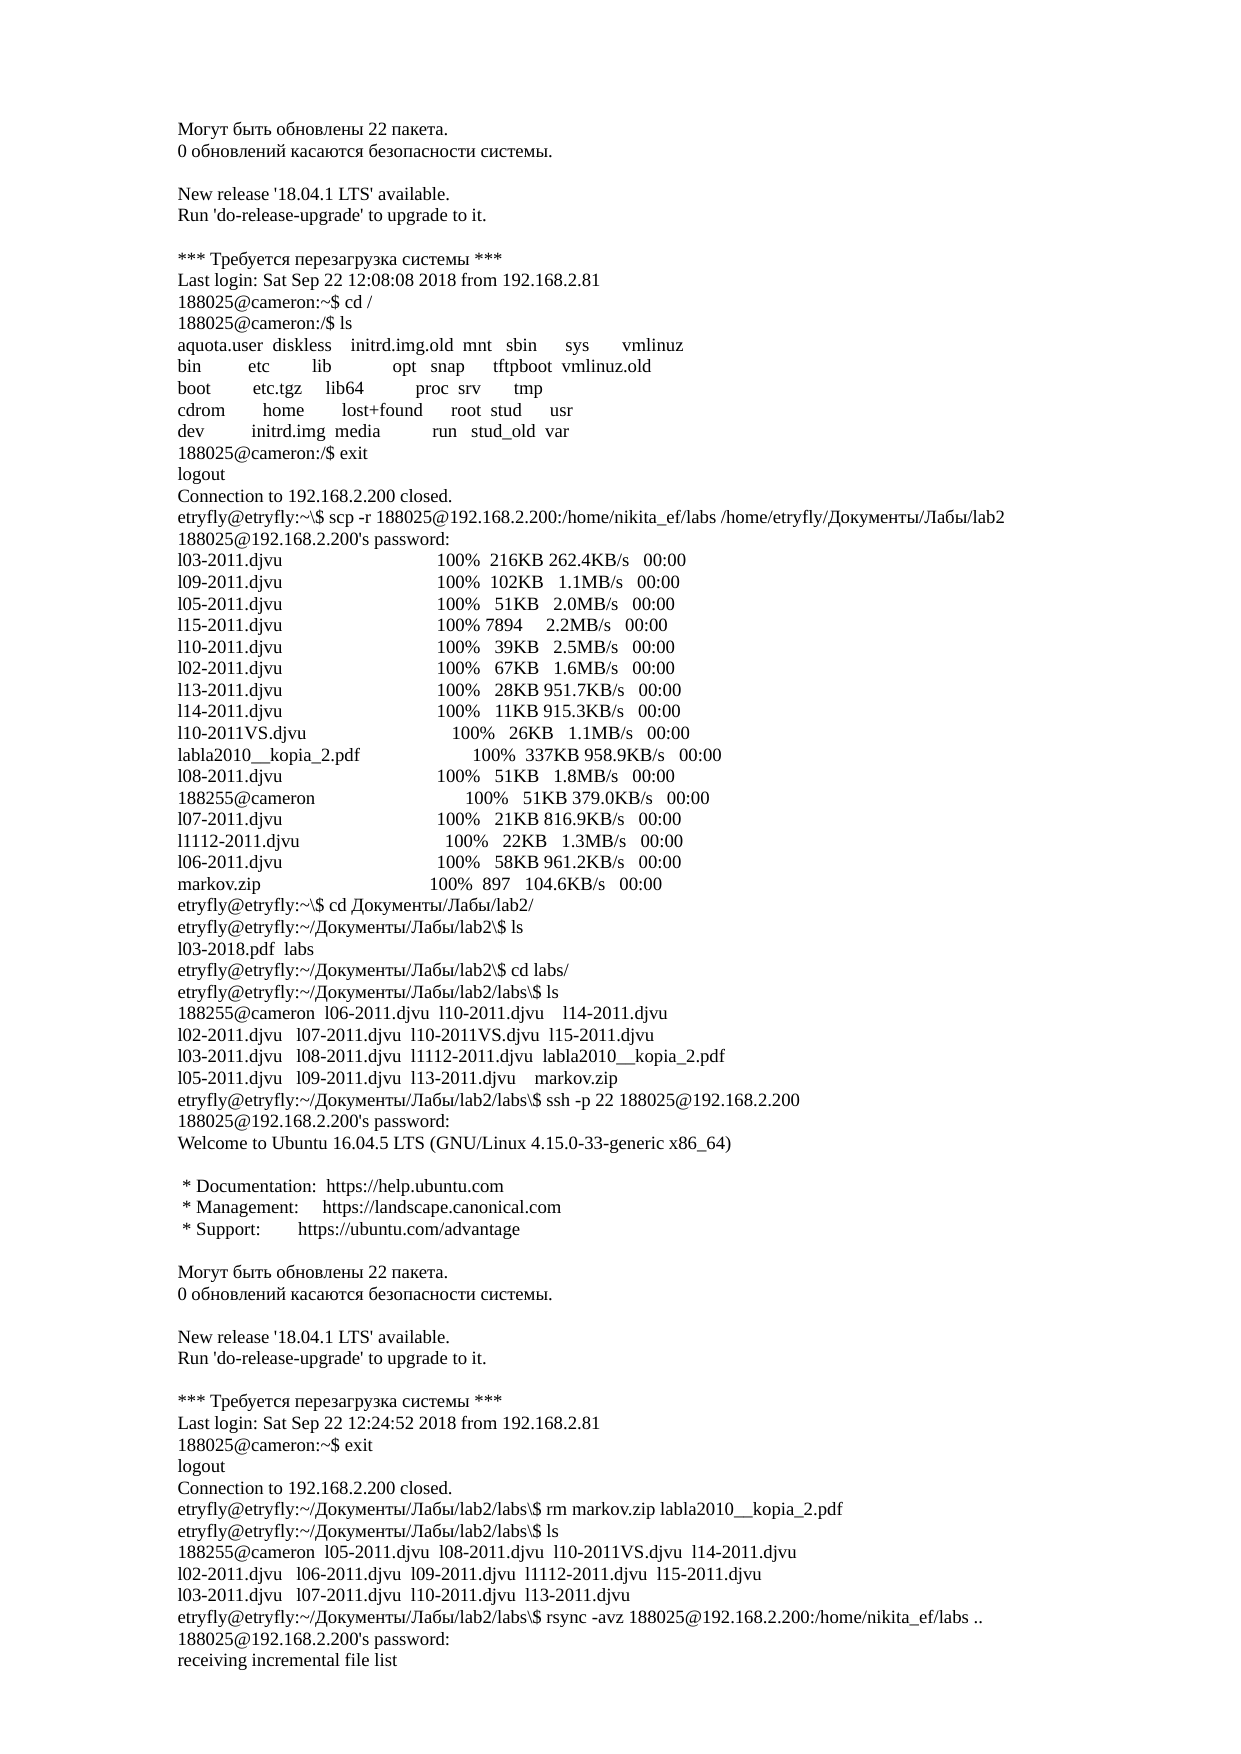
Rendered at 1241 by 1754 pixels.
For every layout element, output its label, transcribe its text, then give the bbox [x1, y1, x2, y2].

text l02-2011.djvu l06-2011.djvu l09-2011.djvu l1112-2011.djvu l15-2011.djvu [177, 1563, 1152, 1584]
text l1112-2011.djvu 100% 22KB 1.3MB/s 00:00 [177, 830, 1152, 851]
text 188255@cameron l05-2011.djvu l08-2011.djvu l10-2011VS.djvu l14-2011.djvu [177, 1541, 1152, 1563]
text Connection to 192.168.2.200 closed. [177, 1477, 1152, 1498]
text * Documentation: https://help.ubuntu.com [177, 1175, 1152, 1196]
text etryfly@etryfly:~/Документы/Лабы/lab2/labs\$ rm markov.zip labla2010__kopia_2.pdf [177, 1498, 1152, 1520]
text etryfly@etryfly:~/Документы/Лабы/lab2/labs\$ ssh -p 22 188025@192.168.2.200 [177, 1088, 1152, 1110]
text l06-2011.djvu 100% 58KB 961.2KB/s 00:00 [177, 851, 1152, 873]
text aquota.user diskless initrd.img.old mnt sbin sys vmlinuz [177, 334, 1152, 355]
text l08-2011.djvu 100% 51KB 1.8MB/s 00:00 [177, 765, 1152, 787]
text l09-2011.djvu 100% 102KB 1.1MB/s 00:00 [177, 571, 1152, 592]
text l05-2011.djvu l09-2011.djvu l13-2011.djvu markov.zip [177, 1067, 1152, 1088]
text Welcome to Ubuntu 16.04.5 LTS (GNU/Linux 4.15.0-33-generic x86_64) [177, 1132, 1152, 1153]
text cdrom home lost+found root stud usr [177, 398, 1152, 420]
text l13-2011.djvu 100% 28KB 951.7KB/s 00:00 [177, 679, 1152, 700]
text 188255@cameron l06-2011.djvu l10-2011.djvu l14-2011.djvu [177, 1002, 1152, 1024]
text l03-2011.djvu l08-2011.djvu l1112-2011.djvu labla2010__kopia_2.pdf [177, 1045, 1152, 1067]
text 188025@cameron:/$ ls [177, 312, 1152, 334]
text markov.zip 100% 897 104.6KB/s 00:00 [177, 873, 1152, 894]
text logout [177, 463, 1152, 485]
text New release '18.04.1 LTS' available. [177, 183, 1152, 204]
text Last login: Sat Sep 22 12:24:52 2018 from 192.168.2.81 [177, 1412, 1152, 1433]
text l03-2011.djvu 100% 216KB 262.4KB/s 00:00 [177, 549, 1152, 571]
text *** Требуется перезагрузка системы *** [177, 1390, 1152, 1412]
text * Management: https://landscape.canonical.com [177, 1196, 1152, 1218]
text l14-2011.djvu 100% 11KB 915.3KB/s 00:00 [177, 700, 1152, 722]
text etryfly@etryfly:~\$ scp -r 188025@192.168.2.200:/home/nikita_ef/labs /home/etryfly/Документы/Лабы/lab2 [177, 506, 1152, 528]
text * Support: https://ubuntu.com/advantage [177, 1218, 1152, 1239]
text 188025@cameron:~$ exit [177, 1433, 1152, 1455]
text 0 обновлений касаются безопасности системы. [177, 1282, 1152, 1304]
text 188025@cameron:/$ exit [177, 442, 1152, 463]
text dev initrd.img media run stud_old var [177, 420, 1152, 442]
text bin etc lib opt snap tftpboot vmlinuz.old [177, 355, 1152, 377]
text l02-2011.djvu l07-2011.djvu l10-2011VS.djvu l15-2011.djvu [177, 1024, 1152, 1045]
text *** Требуется перезагрузка системы *** [177, 247, 1152, 269]
text Run 'do-release-upgrade' to upgrade to it. [177, 1347, 1152, 1369]
text 0 обновлений касаются безопасности системы. [177, 140, 1152, 161]
text l05-2011.djvu 100% 51KB 2.0MB/s 00:00 [177, 592, 1152, 614]
text New release '18.04.1 LTS' available. [177, 1326, 1152, 1347]
text etryfly@etryfly:~\$ cd Документы/Лабы/lab2/ [177, 894, 1152, 916]
text etryfly@etryfly:~/Документы/Лабы/lab2\$ ls [177, 916, 1152, 937]
text Могут быть обновлены 22 пакета. [177, 1261, 1152, 1282]
text l07-2011.djvu 100% 21KB 816.9KB/s 00:00 [177, 808, 1152, 830]
text etryfly@etryfly:~/Документы/Лабы/lab2/labs\$ ls [177, 981, 1152, 1002]
text Могут быть обновлены 22 пакета. [177, 118, 1152, 140]
text Last login: Sat Sep 22 12:08:08 2018 from 192.168.2.81 [177, 269, 1152, 291]
text logout [177, 1455, 1152, 1477]
text l03-2018.pdf labs [177, 937, 1152, 959]
text 188255@cameron 100% 51KB 379.0KB/s 00:00 [177, 787, 1152, 808]
text l10-2011VS.djvu 100% 26KB 1.1MB/s 00:00 [177, 722, 1152, 743]
text etryfly@etryfly:~/Документы/Лабы/lab2\$ cd labs/ [177, 959, 1152, 981]
text etryfly@etryfly:~/Документы/Лабы/lab2/labs\$ rsync -avz 188025@192.168.2.200:/home/nikita_ef/labs .. [177, 1606, 1152, 1627]
text l15-2011.djvu 100% 7894 2.2MB/s 00:00 [177, 614, 1152, 636]
text Run 'do-release-upgrade' to upgrade to it. [177, 204, 1152, 226]
text 188025@192.168.2.200's password: [177, 528, 1152, 549]
text l03-2011.djvu l07-2011.djvu l10-2011.djvu l13-2011.djvu [177, 1584, 1152, 1606]
text etryfly@etryfly:~/Документы/Лабы/lab2/labs\$ ls [177, 1520, 1152, 1541]
text Connection to 192.168.2.200 closed. [177, 485, 1152, 506]
text receiving incremental file list [177, 1649, 1152, 1671]
text 188025@192.168.2.200's password: [177, 1110, 1152, 1132]
text l10-2011.djvu 100% 39KB 2.5MB/s 00:00 [177, 636, 1152, 657]
text 188025@cameron:~$ cd / [177, 291, 1152, 312]
text labla2010__kopia_2.pdf 100% 337KB 958.9KB/s 00:00 [177, 743, 1152, 765]
text 188025@192.168.2.200's password: [177, 1627, 1152, 1649]
text l02-2011.djvu 100% 67KB 1.6MB/s 00:00 [177, 657, 1152, 679]
text boot etc.tgz lib64 proc srv tmp [177, 377, 1152, 398]
